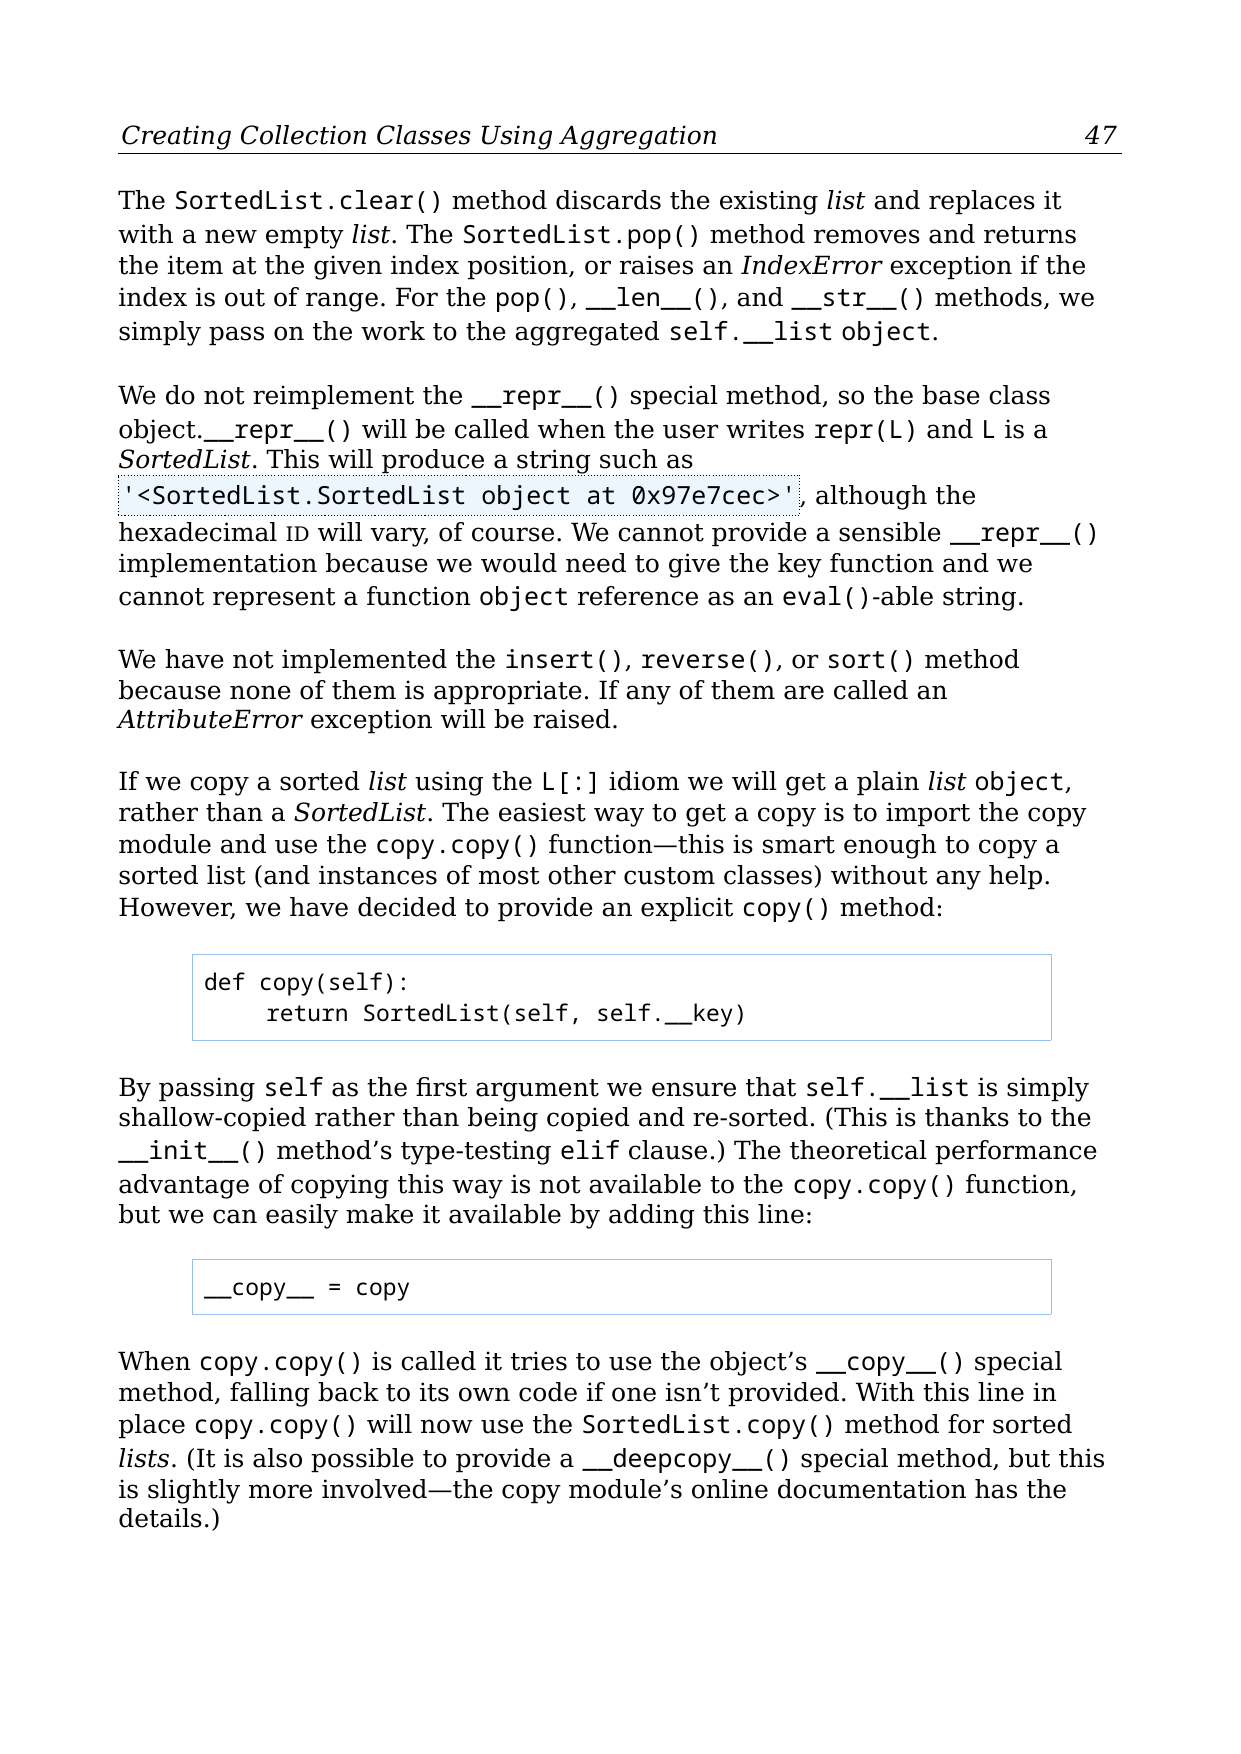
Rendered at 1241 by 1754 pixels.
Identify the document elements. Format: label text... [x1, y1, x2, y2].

text return SortedList(self, self.__key) [193, 985, 1051, 1040]
text By passing self as the first argument we ensure that self.__list is simply shallow-copied rather than being copied and re-sorted. (This is thanks to the __init__() method’s type-testing elif clause.) The theoretical performance advantage of copying this way is not available to the copy.copy() function, but we can easily make it available by adding this line: [118, 1069, 1122, 1230]
text We have not implemented the insert(), reverse(), or sort() method because none of them is appropriate. If any of them are called an AttributeError exception will be raised. [118, 642, 1122, 734]
text __copy__ = copy [193, 1260, 1051, 1314]
text When copy.copy() is called it tries to use the object’s __copy__() special method, falling back to its own code if one isn’t provided. With this line in place copy.copy() will now use the SortedList.copy() method for sorted lists. (It is also possible to provide a __deepcopy__() special method, but this is slightly more involved—the copy module’s online documentation has the details.) [118, 1344, 1122, 1533]
text We do not reimplement the __repr__() special method, so the base class object.__repr__() will be called when the user writes repr(L) and L is a SortedList. This will produce a string such as '<SortedList.SortedList object at 0x97e7cec>', although the hexadecimal id will vary, of course. We cannot provide a sensible __repr__() implementation because we would need to give the key function and we cannot represent a function object reference as an eval()-able string. [118, 378, 1122, 612]
text If we copy a sorted list using the L[:] idiom we will get a plain list object, rather than a SortedList. The easiest way to get a copy is to import the copy module and use the copy.copy() function—this is smart enough to copy a sorted list (and instances of most other custom classes) without any help. However, we have decided to provide an explicit copy() method: [118, 764, 1122, 924]
text The SortedList.clear() method discards the existing list and replaces it with a new empty list. The SortedList.pop() method removes and returns the item at the given index position, or raises an IndexError exception if the index is out of range. For the pop(), __len__(), and __str__() methods, we simply pass on the work to the aggregated self.__list object. [118, 183, 1122, 348]
text def copy(self): [193, 955, 1051, 985]
